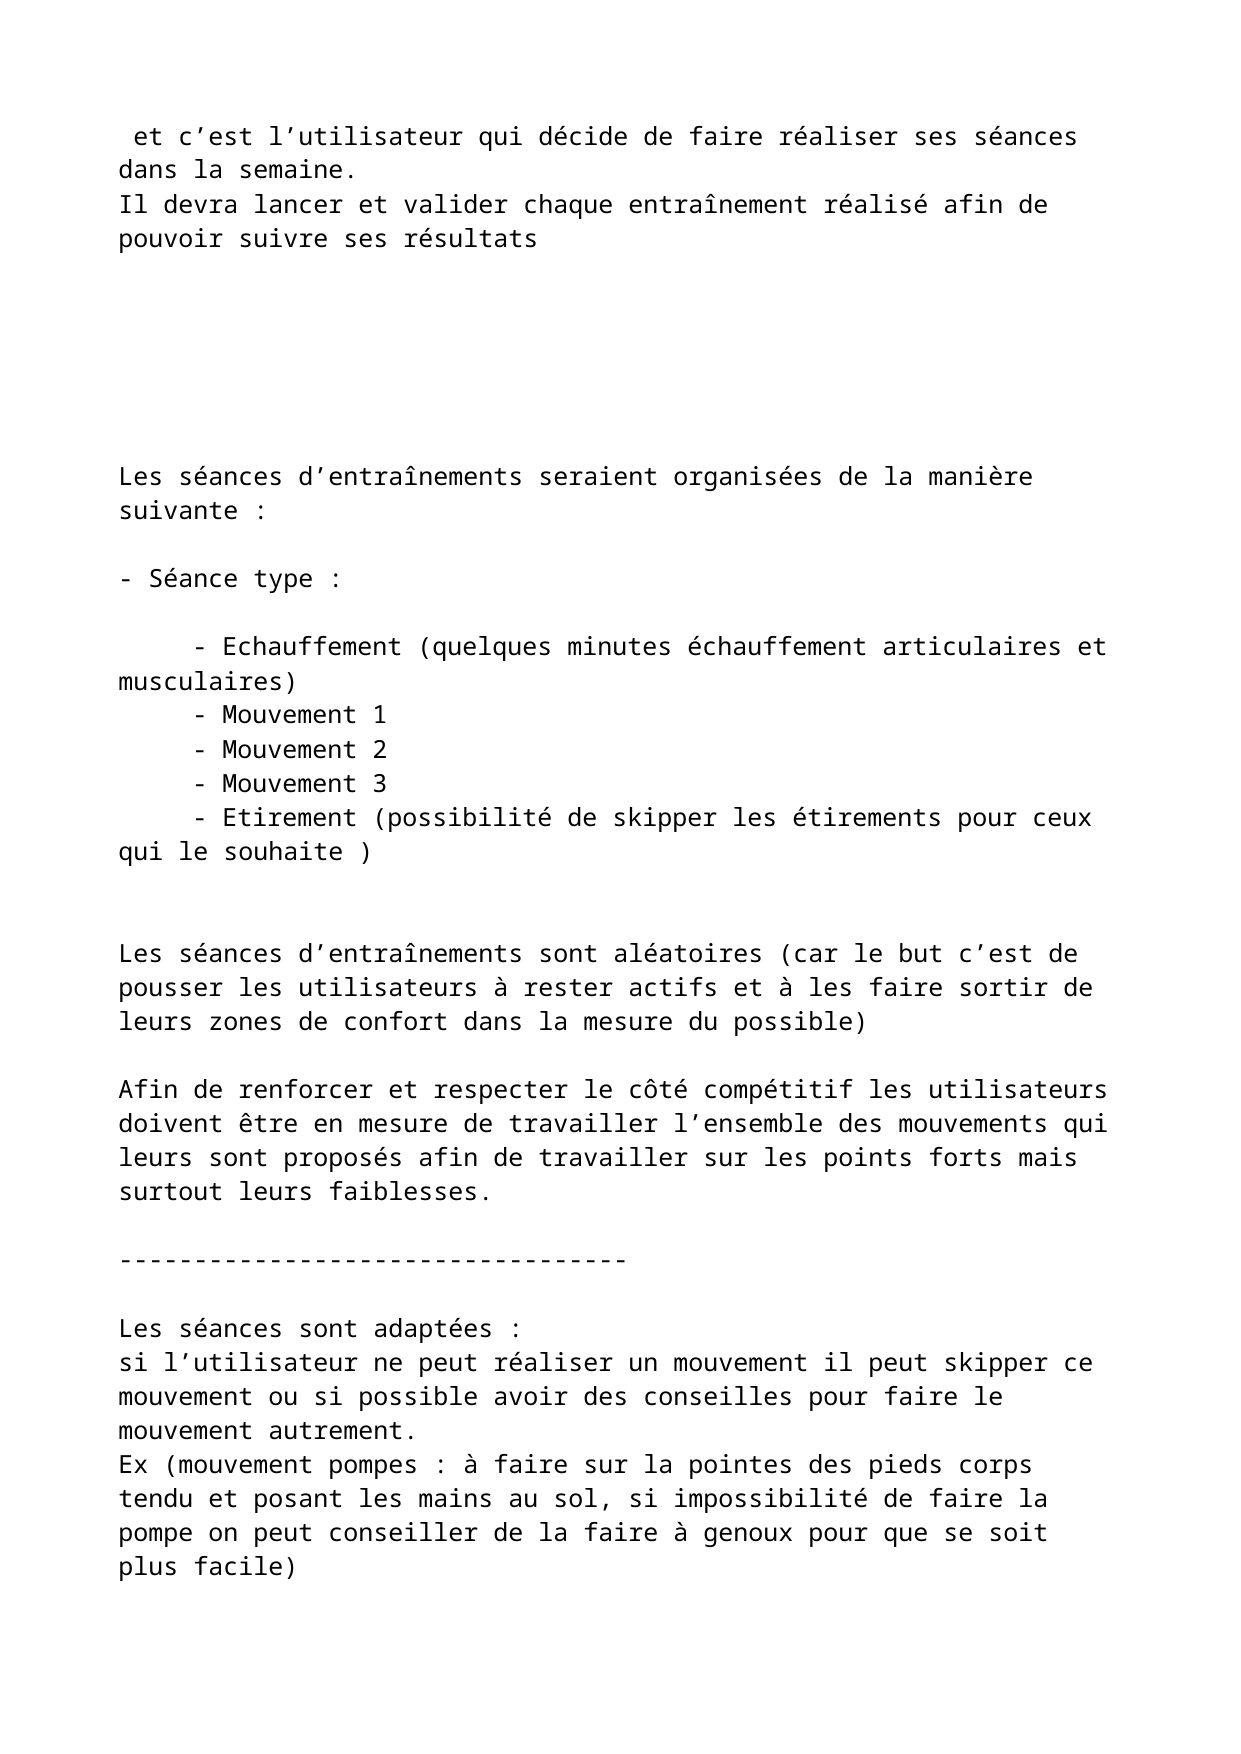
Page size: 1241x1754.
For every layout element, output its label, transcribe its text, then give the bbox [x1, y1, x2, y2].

text Afin de renforcer et respecter le côté compétitif les utilisateurs doivent être en mesure de travailler l’ensemble des mouvements qui leurs sont proposés afin de travailler sur les points forts mais surtout leurs faiblesses. ---------------------------------- [118, 1072, 1122, 1276]
text - Séance type : [118, 561, 1122, 595]
text - Mouvement 3 [118, 765, 1122, 799]
text et c’est l’utilisateur qui décide de faire réaliser ses séances dans la semaine. [118, 118, 1122, 186]
text Les séances d’entraînements sont aléatoires (car le but c’est de pousser les utilisateurs à rester actifs et à les faire sortir de leurs zones de confort dans la mesure du possible) [118, 936, 1122, 1038]
text Il devra lancer et valider chaque entraînement réalisé afin de pouvoir suivre ses résultats [118, 186, 1122, 254]
text - Echauffement (quelques minutes échauffement articulaires et musculaires) [118, 629, 1122, 697]
text - Mouvement 2 [118, 731, 1122, 765]
text - Mouvement 1 [118, 697, 1122, 731]
text Les séances sont adaptées : si l’utilisateur ne peut réaliser un mouvement il peut skipper ce mouvement ou si possible avoir des conseilles pour faire le mouvement autrement. [118, 1310, 1122, 1447]
text - Etirement (possibilité de skipper les étirements pour ceux qui le souhaite ) [118, 799, 1122, 867]
text Ex (mouvement pompes : à faire sur la pointes des pieds corps tendu et posant les mains au sol, si impossibilité de faire la pompe on peut conseiller de la faire à genoux pour que se soit plus facile) [118, 1447, 1122, 1583]
text Les séances d’entraînements seraient organisées de la manière suivante : [118, 459, 1122, 527]
